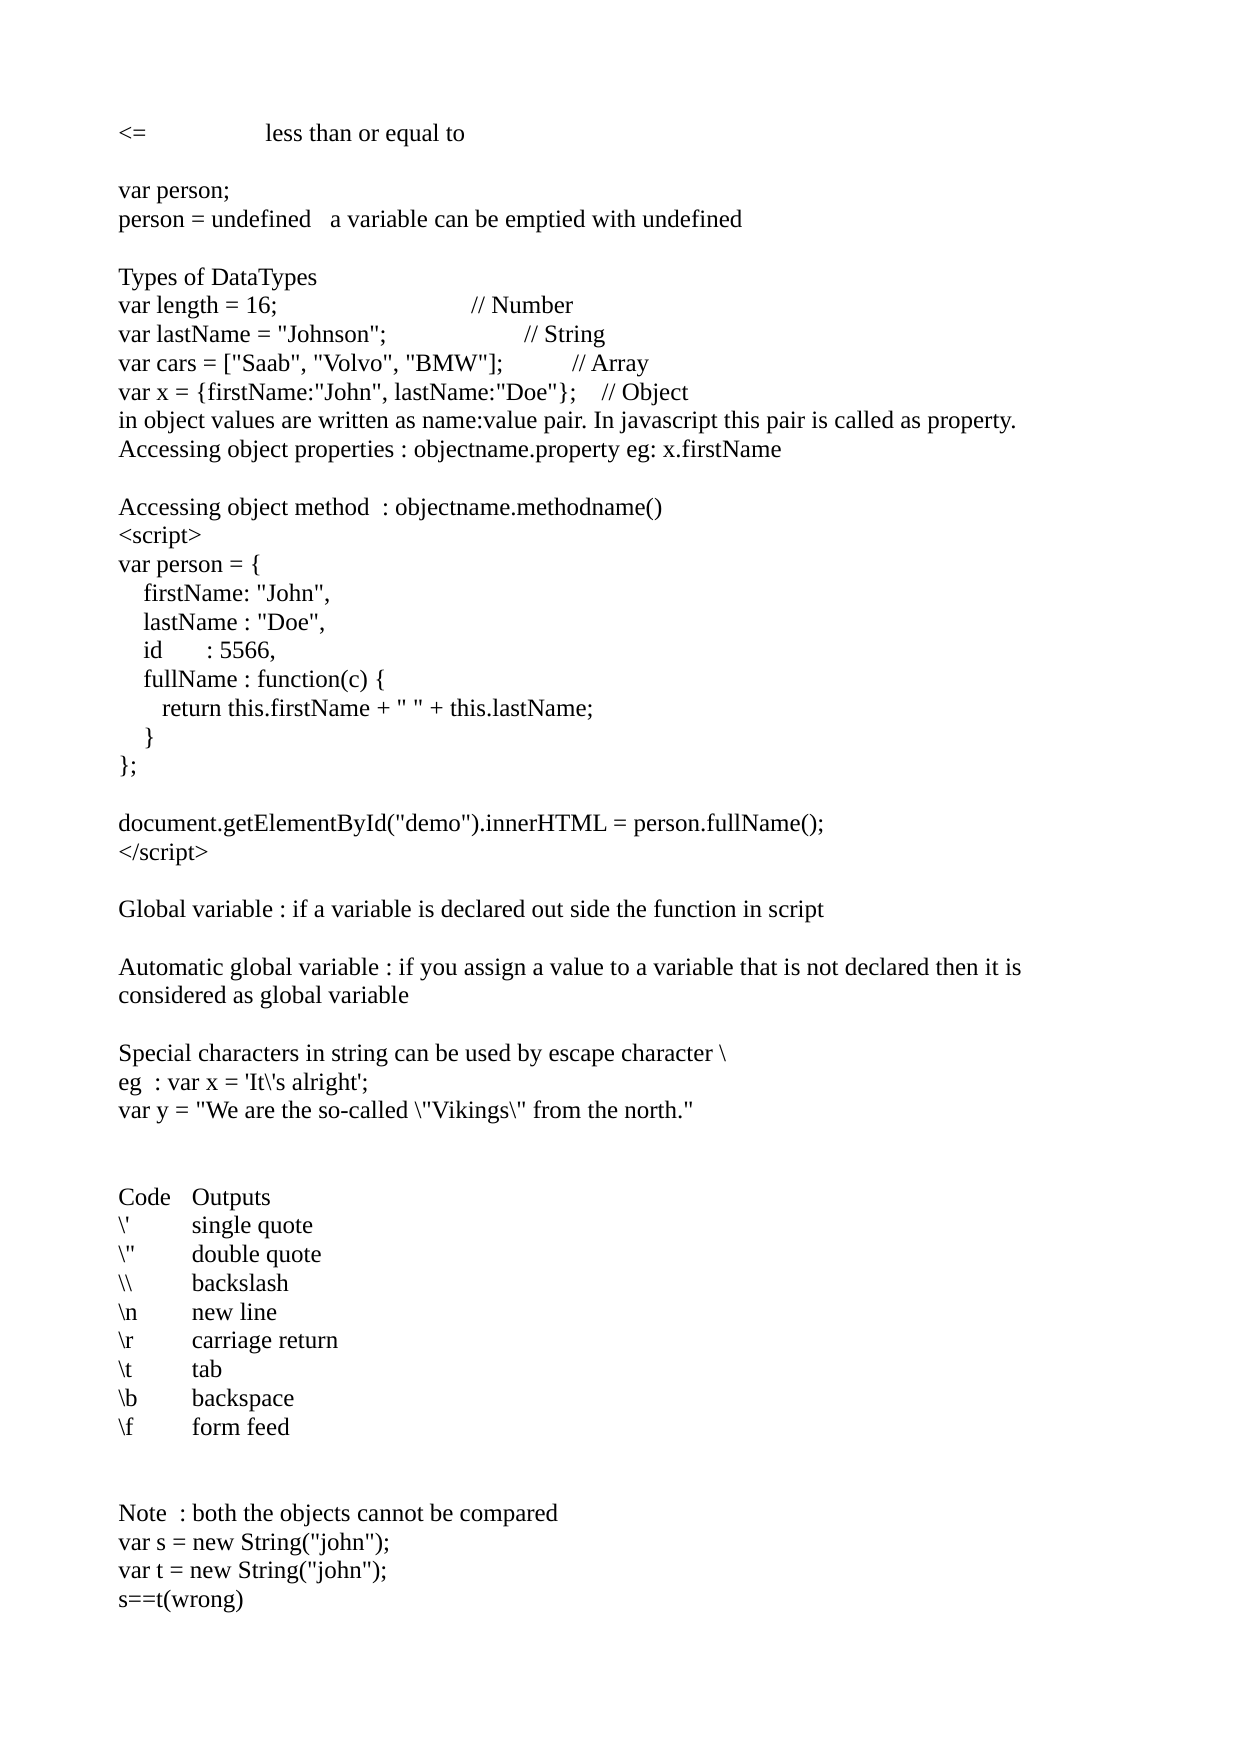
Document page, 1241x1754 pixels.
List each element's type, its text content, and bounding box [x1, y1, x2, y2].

text var person = { [118, 549, 1122, 578]
text var cars = ["Saab", "Volvo", "BMW"]; // Array [118, 348, 1122, 377]
text Global variable : if a variable is declared out side the function in script [118, 894, 1122, 923]
text \f form feed [118, 1412, 1122, 1441]
text Note : both the objects cannot be compared [118, 1498, 1122, 1527]
text var t = new String("john"); [118, 1556, 1122, 1584]
text firstName: "John", [118, 578, 1122, 607]
text <script> [118, 521, 1122, 549]
text Accessing object method : objectname.methodname() [118, 492, 1122, 521]
text Types of DataTypes [118, 262, 1122, 291]
text in object values are written as name:value pair. In javascript this pair is called as property. [118, 406, 1122, 434]
text var lastName = "Johnson"; // String [118, 319, 1122, 348]
text <= less than or equal to [118, 118, 1122, 147]
text Special characters in string can be used by escape character \ [118, 1038, 1122, 1067]
text \r carriage return [118, 1326, 1122, 1354]
text Accessing object properties : objectname.property eg: x.firstName [118, 434, 1122, 463]
text \' single quote [118, 1211, 1122, 1239]
text person = undefined a variable can be emptied with undefined [118, 204, 1122, 233]
text Automatic global variable : if you assign a value to a variable that is not declared then it is considered as global variable [118, 952, 1122, 1009]
text } [118, 722, 1122, 751]
text Code Outputs [118, 1182, 1122, 1211]
text eg : var x = 'It\'s alright'; [118, 1067, 1122, 1096]
text \\ backslash [118, 1268, 1122, 1297]
text \b backspace [118, 1383, 1122, 1412]
text var x = {firstName:"John", lastName:"Doe"}; // Object [118, 377, 1122, 406]
text var y = "We are the so-called \"Vikings\" from the north." [118, 1096, 1122, 1124]
text var length = 16; // Number [118, 291, 1122, 319]
text var person; [118, 176, 1122, 204]
text }; [118, 751, 1122, 779]
text \" double quote [118, 1239, 1122, 1268]
text return this.firstName + " " + this.lastName; [118, 693, 1122, 722]
text id : 5566, [118, 636, 1122, 664]
text fullName : function(c) { [118, 664, 1122, 693]
text document.getElementById("demo").innerHTML = person.fullName(); [118, 808, 1122, 837]
text \n new line [118, 1297, 1122, 1326]
text s==t(wrong) [118, 1584, 1122, 1613]
text lastName : "Doe", [118, 607, 1122, 636]
text var s = new String("john"); [118, 1527, 1122, 1556]
text \t tab [118, 1354, 1122, 1383]
text </script> [118, 837, 1122, 866]
